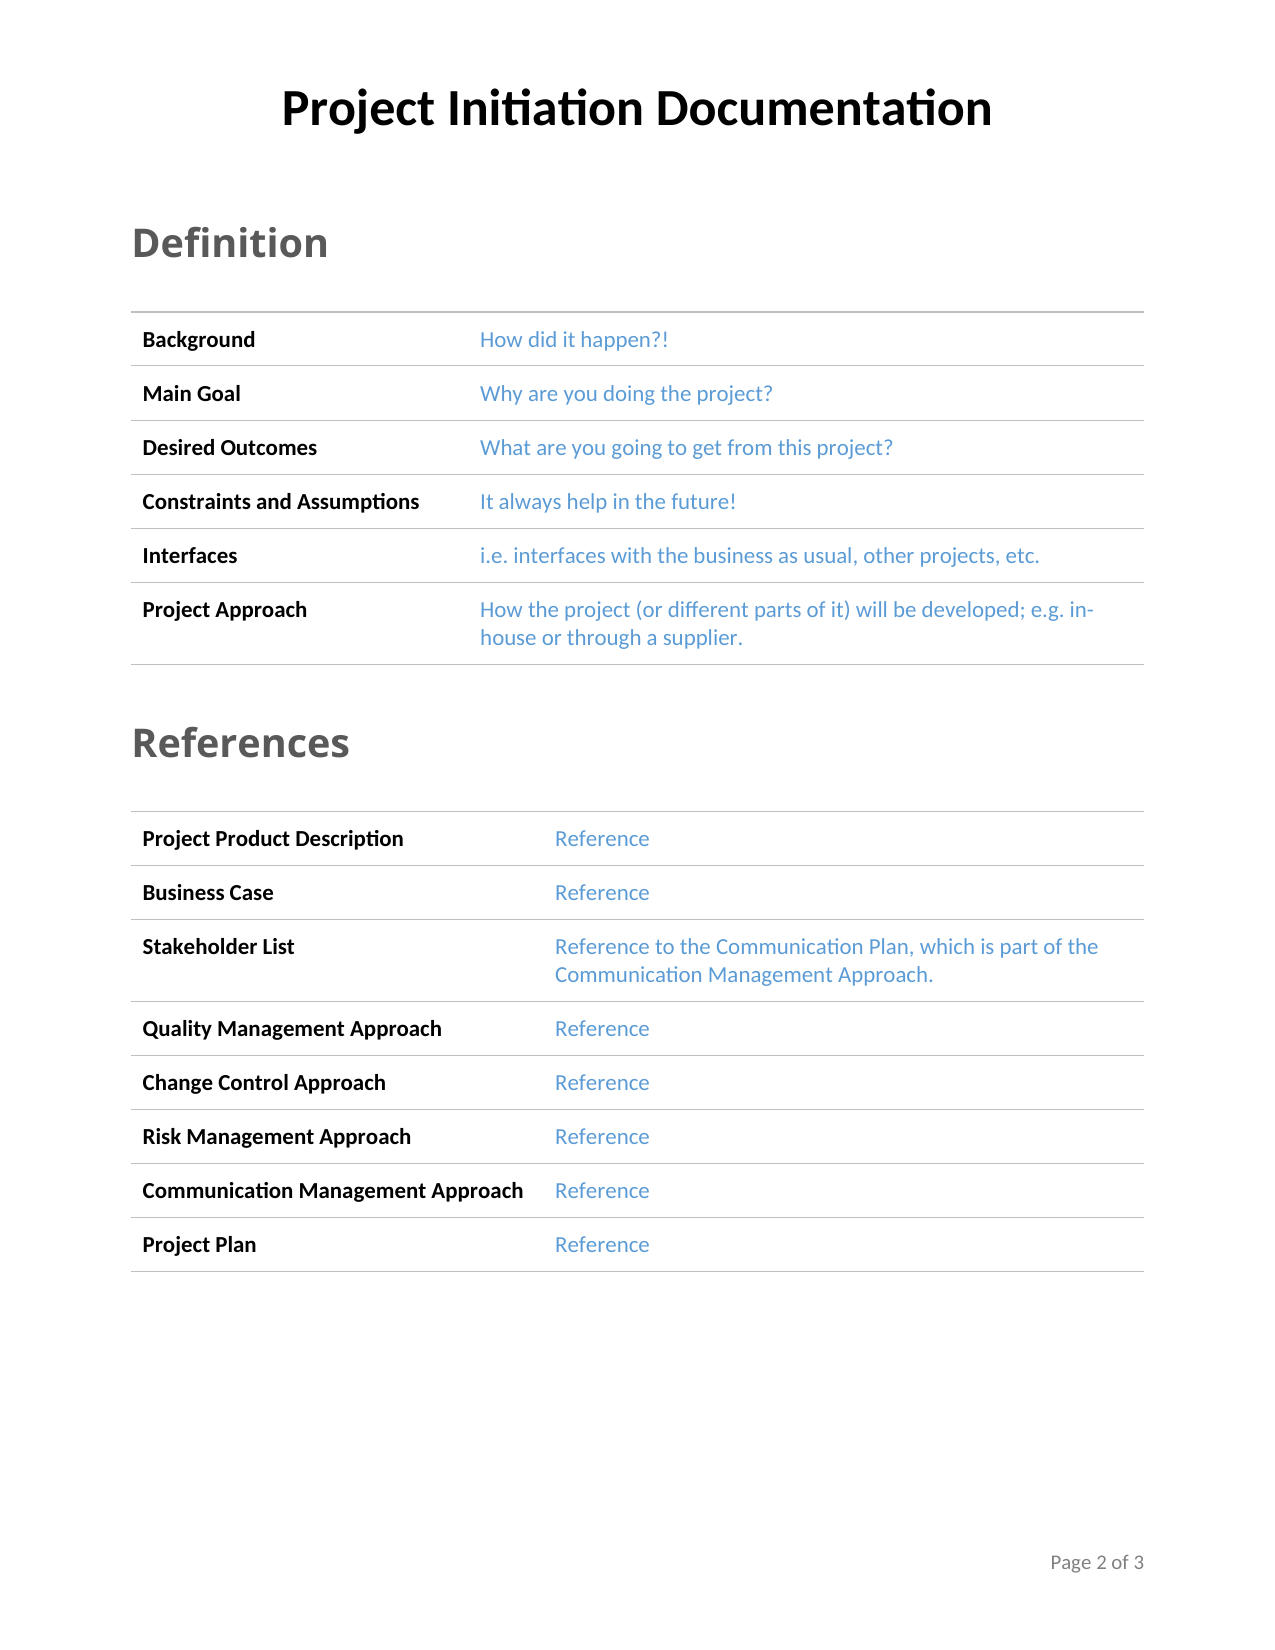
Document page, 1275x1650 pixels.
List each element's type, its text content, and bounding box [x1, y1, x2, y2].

table_cell Reference [544, 1218, 1144, 1271]
table_cell Reference [544, 866, 1144, 919]
table_header Reference [544, 812, 1144, 864]
table_cell Risk Management Approach [131, 1110, 544, 1163]
table_cell Reference [544, 1002, 1144, 1055]
table_cell Reference [544, 1056, 1144, 1109]
table_cell How the project (or different parts of it) will be developed; e.g. in-house or through a supplier. [469, 583, 1144, 664]
table_header Project Product Description [131, 812, 544, 864]
table_cell Quality Management Approach [131, 1002, 544, 1055]
table_cell Constraints and Assumptions [131, 475, 469, 528]
table_cell Reference to the Communication Plan, which is part of the Communication Management Approach. [544, 920, 1144, 1001]
table_cell Reference [544, 1110, 1144, 1163]
table_header Background [131, 313, 469, 365]
table_cell Change Control Approach [131, 1056, 544, 1109]
table_cell Interfaces [131, 529, 469, 582]
table_cell What are you going to get from this project? [469, 421, 1144, 473]
table_cell Project Approach [131, 583, 469, 664]
table_cell Desired Outcomes [131, 421, 469, 473]
table_cell Stakeholder List [131, 920, 544, 1001]
subtitle References [131, 715, 1144, 769]
table_cell Business Case [131, 866, 544, 919]
table_cell i.e. interfaces with the business as usual, other projects, etc. [469, 529, 1144, 582]
table_cell Project Plan [131, 1218, 544, 1271]
table_cell It always help in the future! [469, 475, 1144, 528]
subtitle Definition [131, 216, 1144, 269]
table_header How did it happen?! [469, 313, 1144, 365]
table_cell Communication Management Approach [131, 1164, 544, 1217]
table_cell Main Goal [131, 366, 469, 419]
table_cell Why are you doing the project? [469, 366, 1144, 419]
table_cell Reference [544, 1164, 1144, 1217]
